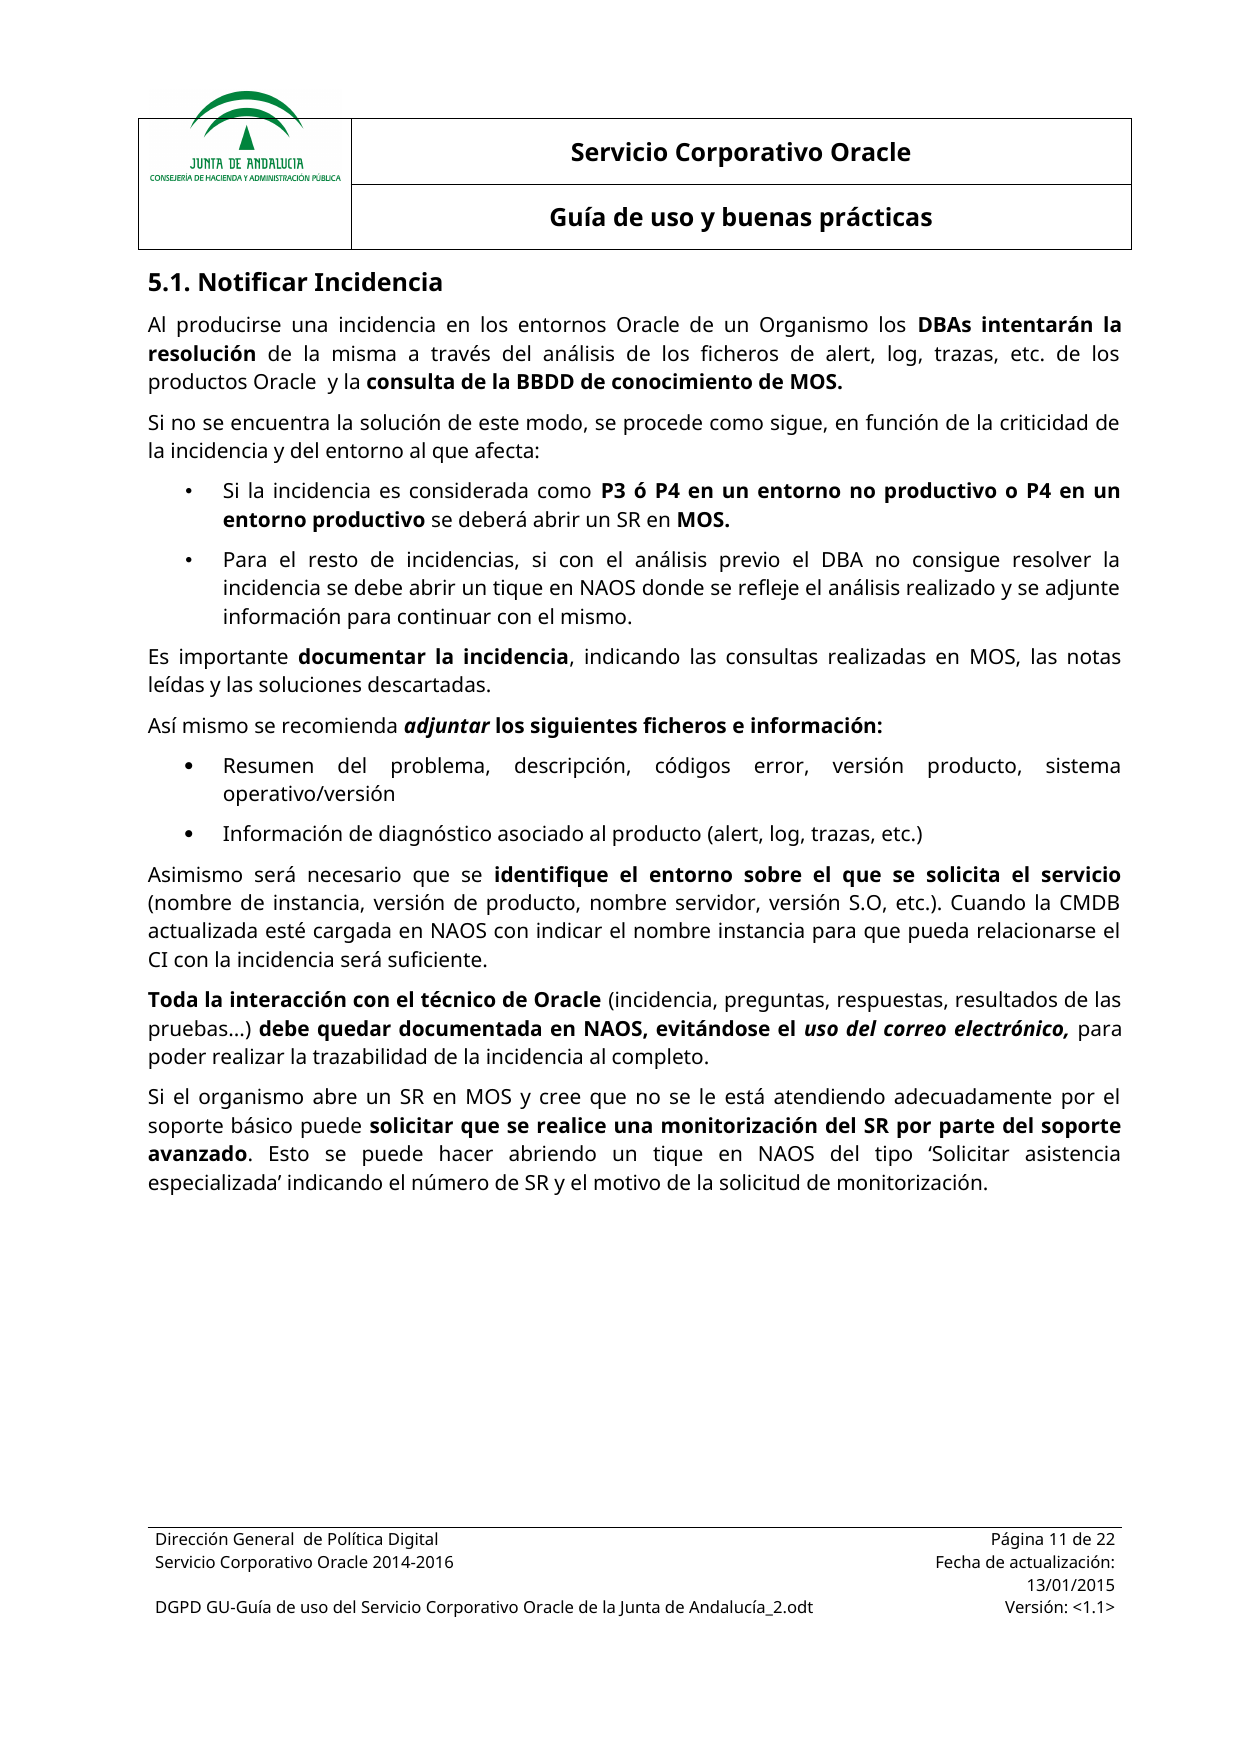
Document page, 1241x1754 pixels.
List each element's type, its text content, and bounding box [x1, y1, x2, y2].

subtitle Notificar Incidencia [148, 265, 1122, 299]
list Resumen del problema, descripción, códigos error, versión producto, sistema operativo/versión [185, 751, 1122, 808]
picture [149, 89, 342, 118]
text Al producirse una incidencia en los entornos Oracle de un Organismo los DBAs intentarán la resolución de la misma a través del análisis de los ficheros de alert, log, trazas, etc. de los productos Oracle y la consulta de la BBDD de conocimiento de MOS. [148, 311, 1122, 396]
list Información de diagnóstico asociado al producto (alert, log, trazas, etc.) [185, 819, 1122, 848]
text Asimismo será necesario que se identifique el entorno sobre el que se solicita el servicio (nombre de instancia, versión de producto, nombre servidor, versión S.O, etc.). Cuando la CMDB actualizada esté cargada en NAOS con indicar el nombre instancia para que pueda relacionarse el CI con la incidencia será suficiente. [148, 860, 1122, 973]
picture [149, 119, 342, 182]
text Es importante documentar la incidencia, indicando las consultas realizadas en MOS, las notas leídas y las soluciones descartadas. [148, 642, 1122, 699]
text Así mismo se recomienda adjuntar los siguientes ficheros e información: [148, 711, 1122, 739]
text Toda la interacción con el técnico de Oracle (incidencia, preguntas, respuestas, resultados de las pruebas...) debe quedar documentada en NAOS, evitándose el uso del correo electrónico, para poder realizar la trazabilidad de la incidencia al completo. [148, 985, 1122, 1071]
text Si el organismo abre un SR en MOS y cree que no se le está atendiendo adecuadamente por el soporte básico puede solicitar que se realice una monitorización del SR por parte del soporte avanzado. Esto se puede hacer abriendo un tique en NAOS del tipo ‘Solicitar asistencia especializada’ indicando el número de SR y el motivo de la solicitud de monitorización. [148, 1082, 1122, 1196]
text Si no se encuentra la solución de este modo, se procede como sigue, en función de la criticidad de la incidencia y del entorno al que afecta: [148, 408, 1122, 464]
